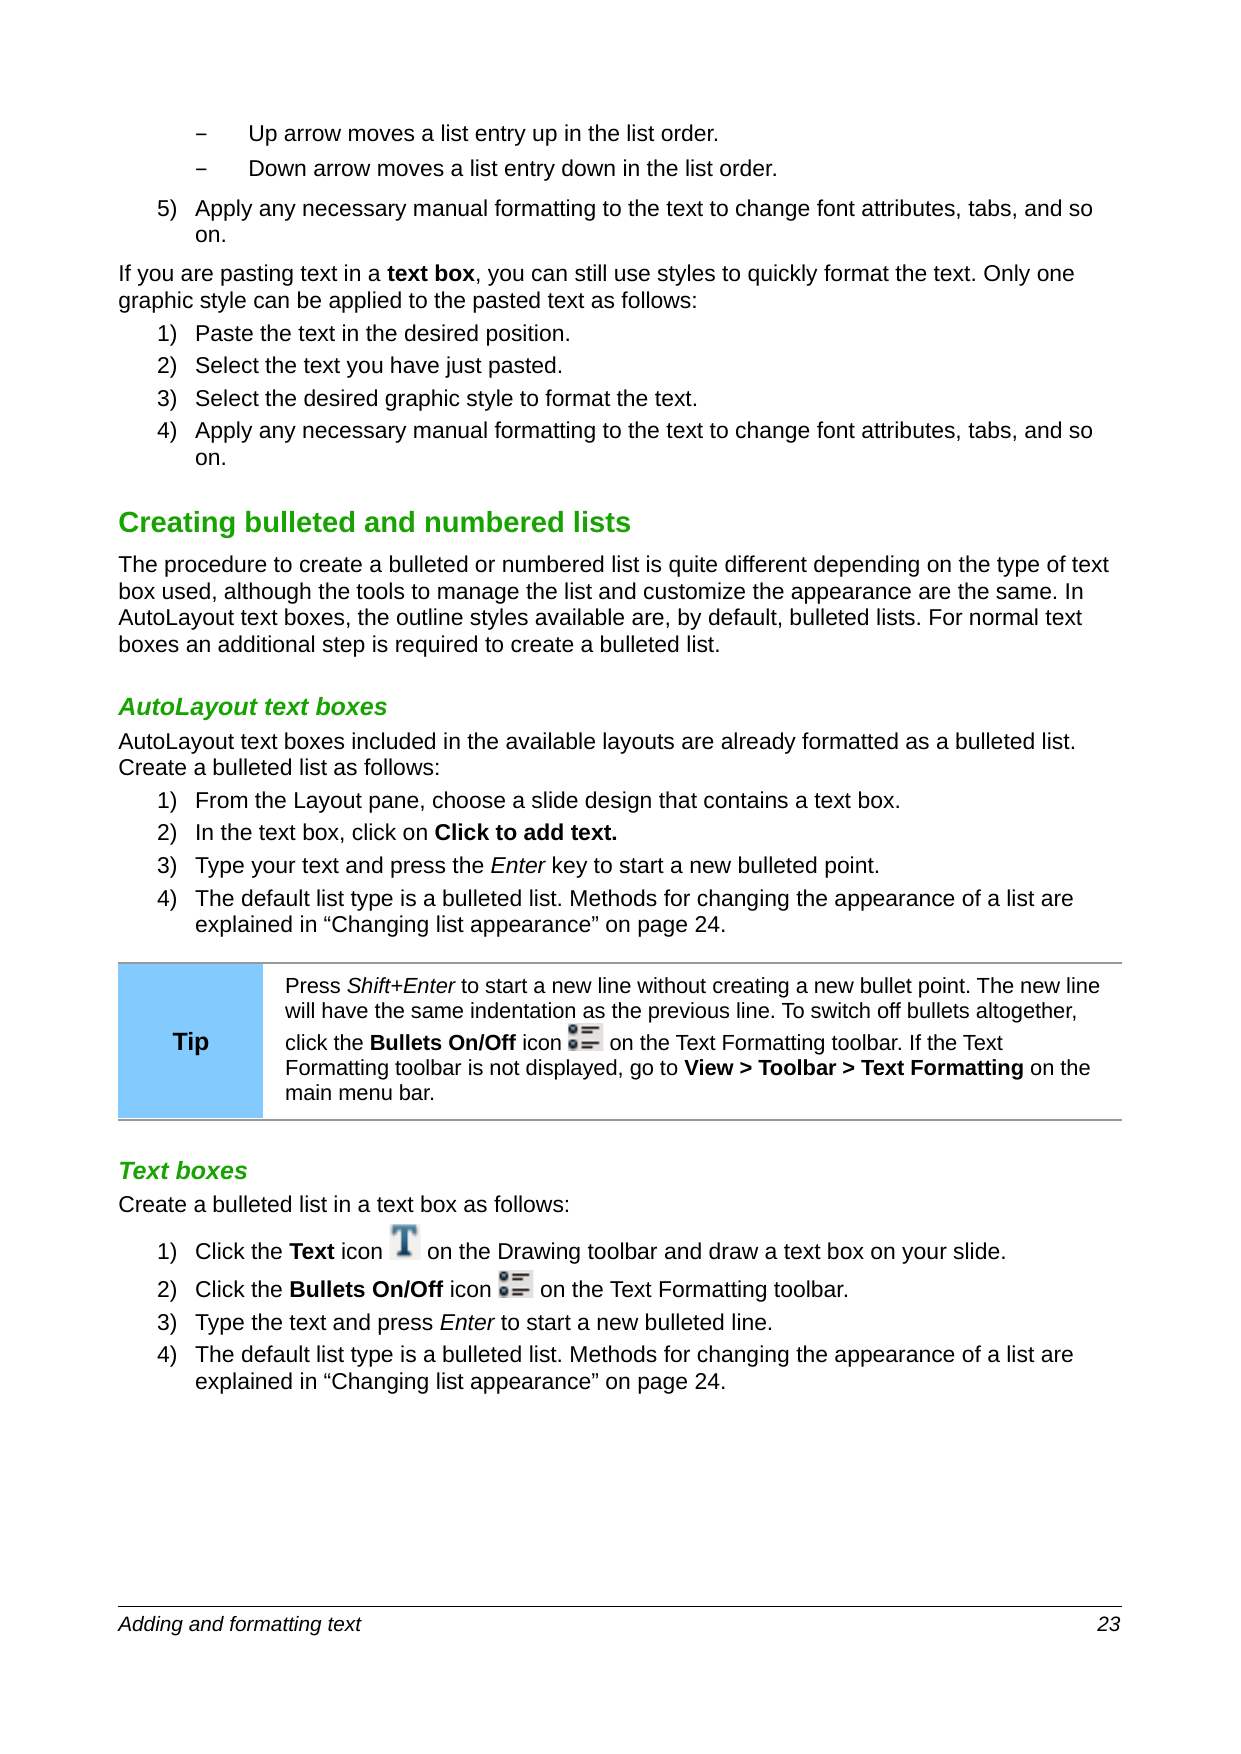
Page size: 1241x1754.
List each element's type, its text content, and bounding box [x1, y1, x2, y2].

list Apply any necessary manual formatting to the text to change font attributes, tabs, and so on. [177, 417, 1122, 470]
picture [498, 1270, 534, 1298]
subtitle Creating bulleted and numbered lists [118, 506, 1122, 539]
picture [567, 1023, 604, 1051]
text The procedure to create a bulleted or numbered list is quite different depending on the type of text box used, although the tools to manage the list and customize the appearance are the same. In AutoLayout text boxes, the outline styles available are, by default, bulleted lists. For normal text boxes an additional step is required to create a bulleted list. [118, 551, 1122, 657]
picture [389, 1224, 421, 1260]
list If you are pasting text in a text box, you can still use styles to quickly format the text. Only one graphic style can be applied to the pasted text as follows: [118, 260, 1122, 313]
list Type your text and press the Enter key to start a new bulleted point. [177, 852, 1122, 878]
list Down arrow moves a list entry down in the list order. [195, 153, 1122, 183]
list In the text box, click on Click to add text. [177, 819, 1122, 846]
subtitle AutoLayout text boxes [118, 692, 1122, 721]
list Select the desired graphic style to format the text. [177, 385, 1122, 411]
list The default list type is a bulleted list. Methods for changing the appearance of a list are explained in “Changing list appearance” on page 24. [177, 1341, 1122, 1394]
list Type the text and press Enter to start a new bulleted line. [177, 1309, 1122, 1335]
list Apply any necessary manual formatting to the text to change font attributes, tabs, and so on. [177, 195, 1122, 248]
list Select the text you have just pasted. [177, 352, 1122, 378]
list From the Layout pane, choose a slide design that contains a text box. [177, 787, 1122, 813]
list Create a bulleted list in a text box as follows: [118, 1191, 1122, 1218]
list Click the Text icon on the Drawing toolbar and draw a text box on your slide. [177, 1224, 1122, 1264]
list Click the Bullets On/Off icon on the Text Formatting toolbar. [177, 1271, 1122, 1303]
table_header Tip [118, 964, 263, 1118]
list The default list type is a bulleted list. Methods for changing the appearance of a list are explained in “Changing list appearance” on page 24. [177, 884, 1122, 937]
table_header Press Shift+Enter to start a new line without creating a new bullet point. The new line will have the same indentation as the previous line. To switch off bullets altogether, click the Bullets On/Off icon on the Text Formatting toolbar. If the Text Formatting toolbar is not displayed, go to View > Toolbar > Text Formatting on the main menu bar. [264, 964, 1122, 1118]
list Paste the text in the desired position. [177, 319, 1122, 346]
list AutoLayout text boxes included in the available layouts are already formatted as a bulleted list. Create a bulleted list as follows: [118, 728, 1122, 780]
list Up arrow moves a list entry up in the list order. [195, 118, 1122, 147]
subtitle Text boxes [118, 1156, 1122, 1185]
